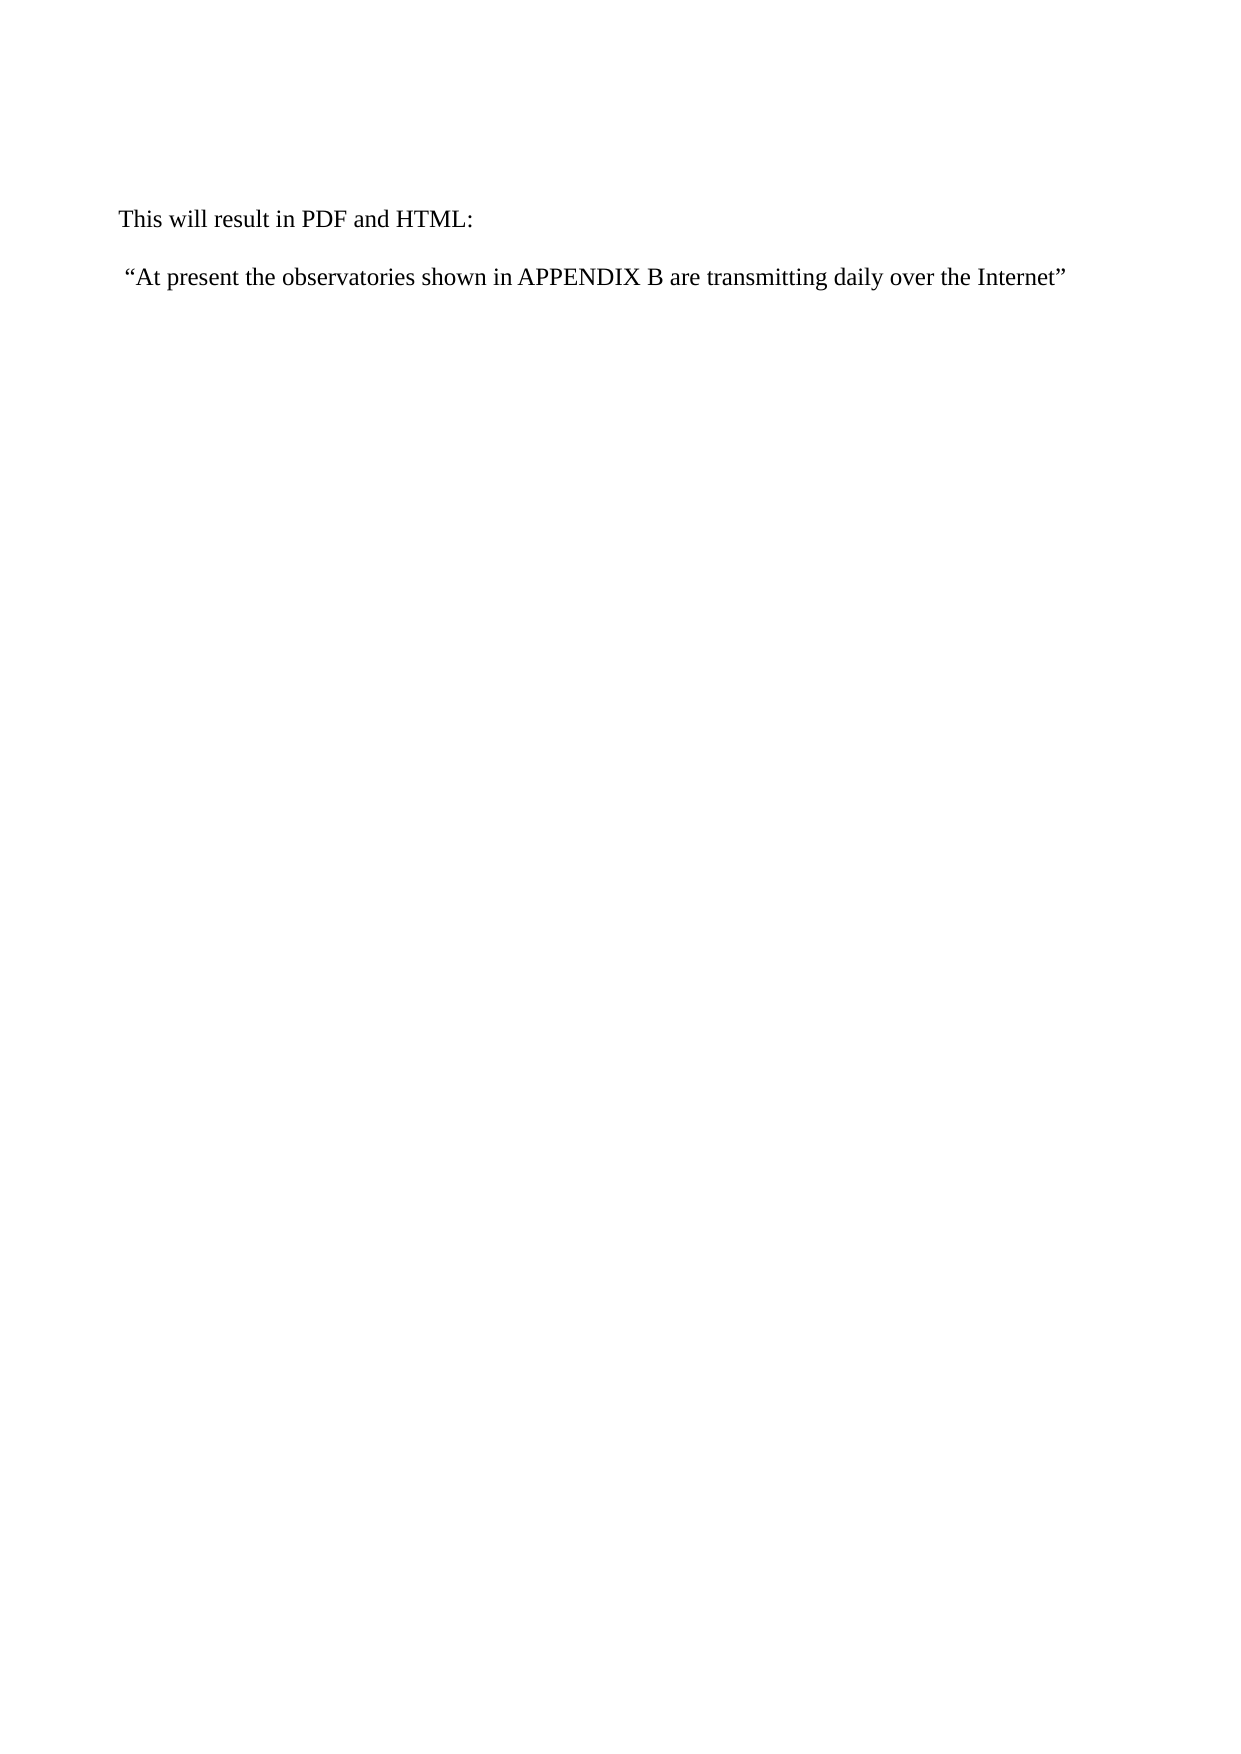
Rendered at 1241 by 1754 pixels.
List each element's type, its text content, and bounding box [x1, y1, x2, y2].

text “At present the observatories shown in APPENDIX B are transmitting daily over the Internet” [118, 262, 1122, 291]
text This will result in PDF and HTML: [118, 204, 1122, 262]
